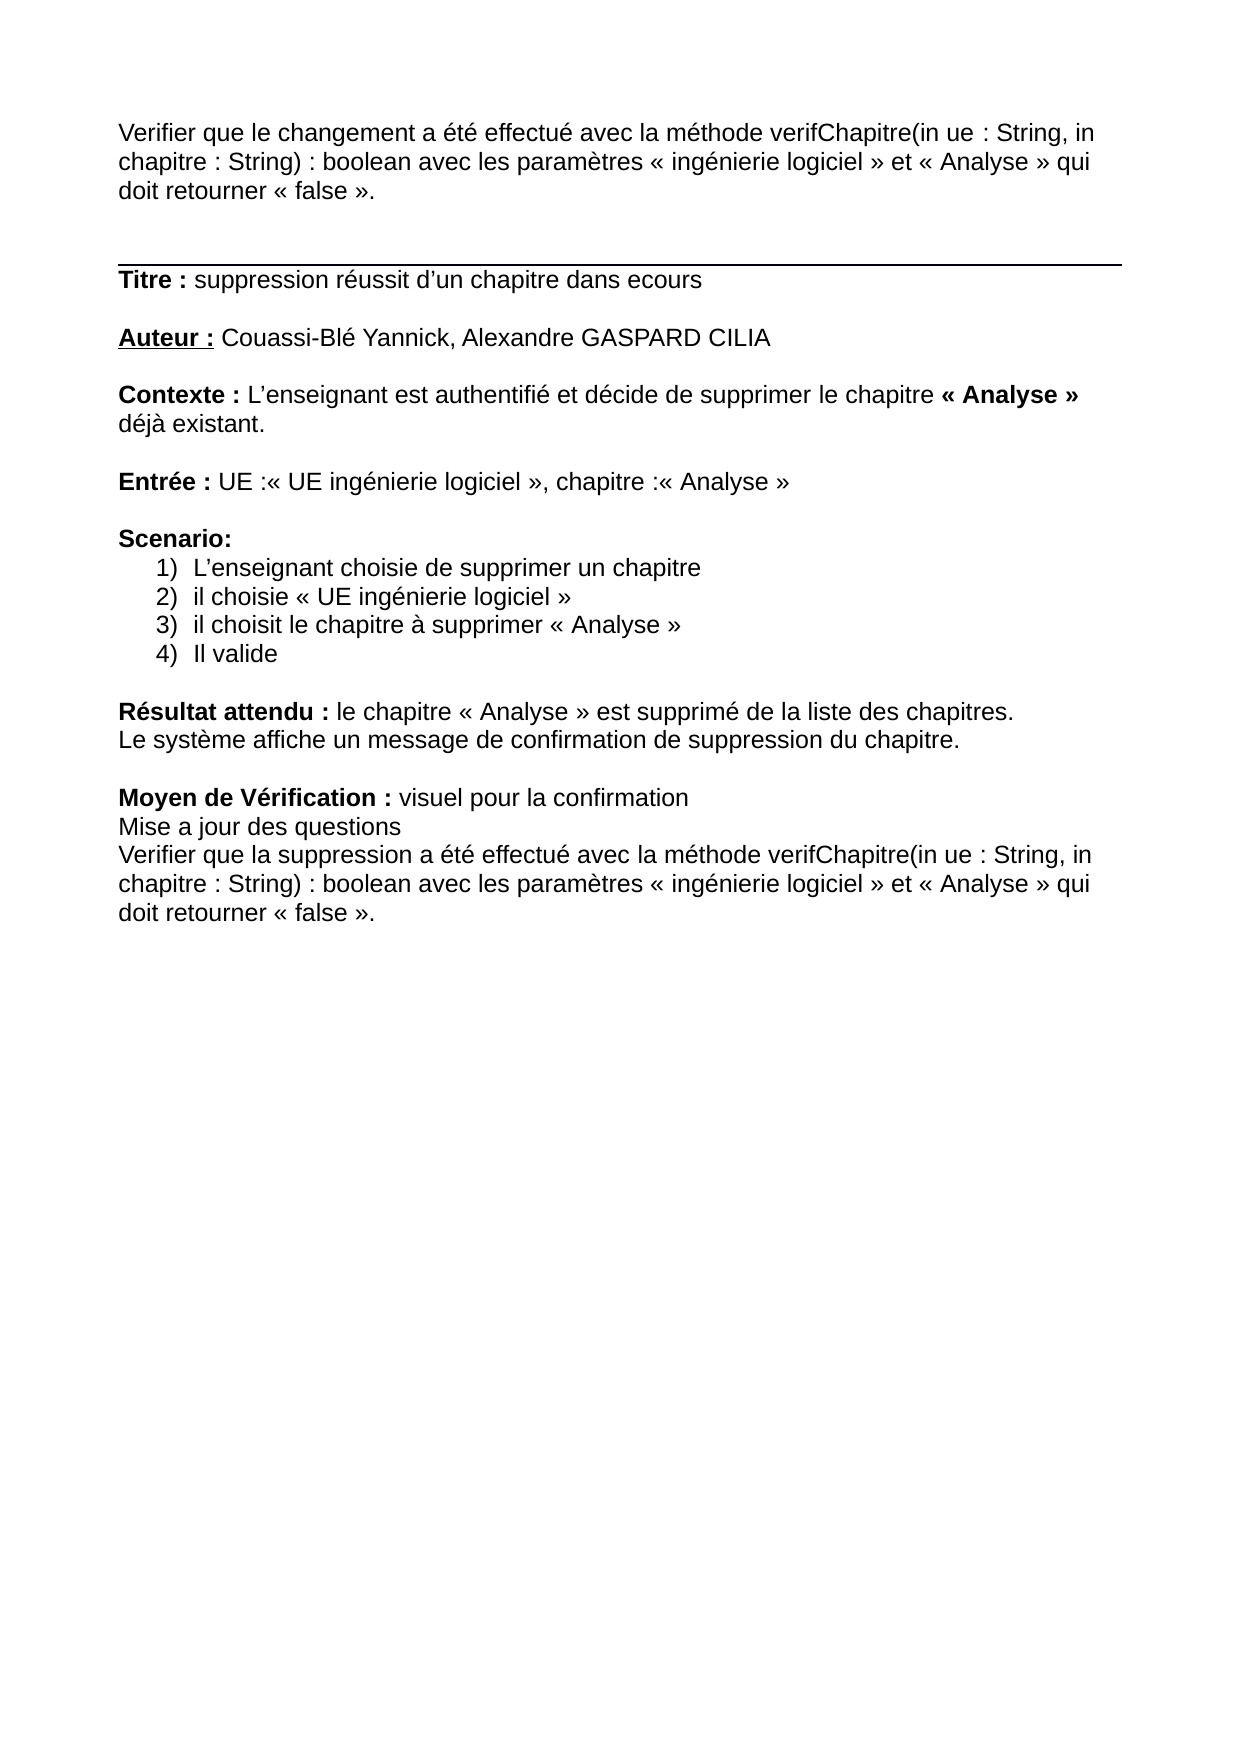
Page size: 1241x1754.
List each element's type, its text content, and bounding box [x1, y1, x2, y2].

text Verifier que le changement a été effectué avec la méthode verifChapitre(in ue : String, in chapitre : String) : boolean avec les paramètres « ingénierie logiciel » et « Analyse » qui doit retourner « false ». [118, 118, 1122, 204]
list Il valide [156, 639, 1122, 697]
text Le système affiche un message de confirmation de suppression du chapitre. [118, 726, 1122, 754]
text Scenario: [118, 524, 1122, 553]
list L’enseignant choisie de supprimer un chapitre [156, 553, 1122, 582]
list il choisit le chapitre à supprimer « Analyse » [156, 611, 1122, 639]
text Résultat attendu : le chapitre « Analyse » est supprimé de la liste des chapitres. [118, 697, 1122, 726]
text Contexte : L’enseignant est authentifié et décide de supprimer le chapitre « Analyse » déjà existant. [118, 381, 1122, 438]
text Verifier que la suppression a été effectué avec la méthode verifChapitre(in ue : String, in chapitre : String) : boolean avec les paramètres « ingénierie logiciel » et « Analyse » qui doit retourner « false ». [118, 841, 1122, 927]
text Auteur : Couassi-Blé Yannick, Alexandre GASPARD CILIA [118, 323, 1122, 352]
text Entrée : UE :« UE ingénierie logiciel », chapitre :« Analyse » [118, 467, 1122, 496]
text Moyen de Vérification : visuel pour la confirmation [118, 783, 1122, 812]
list il choisie « UE ingénierie logiciel » [156, 582, 1122, 611]
text Titre : suppression réussit d’un chapitre dans ecours [118, 266, 1122, 294]
text Mise a jour des questions [118, 812, 1122, 841]
